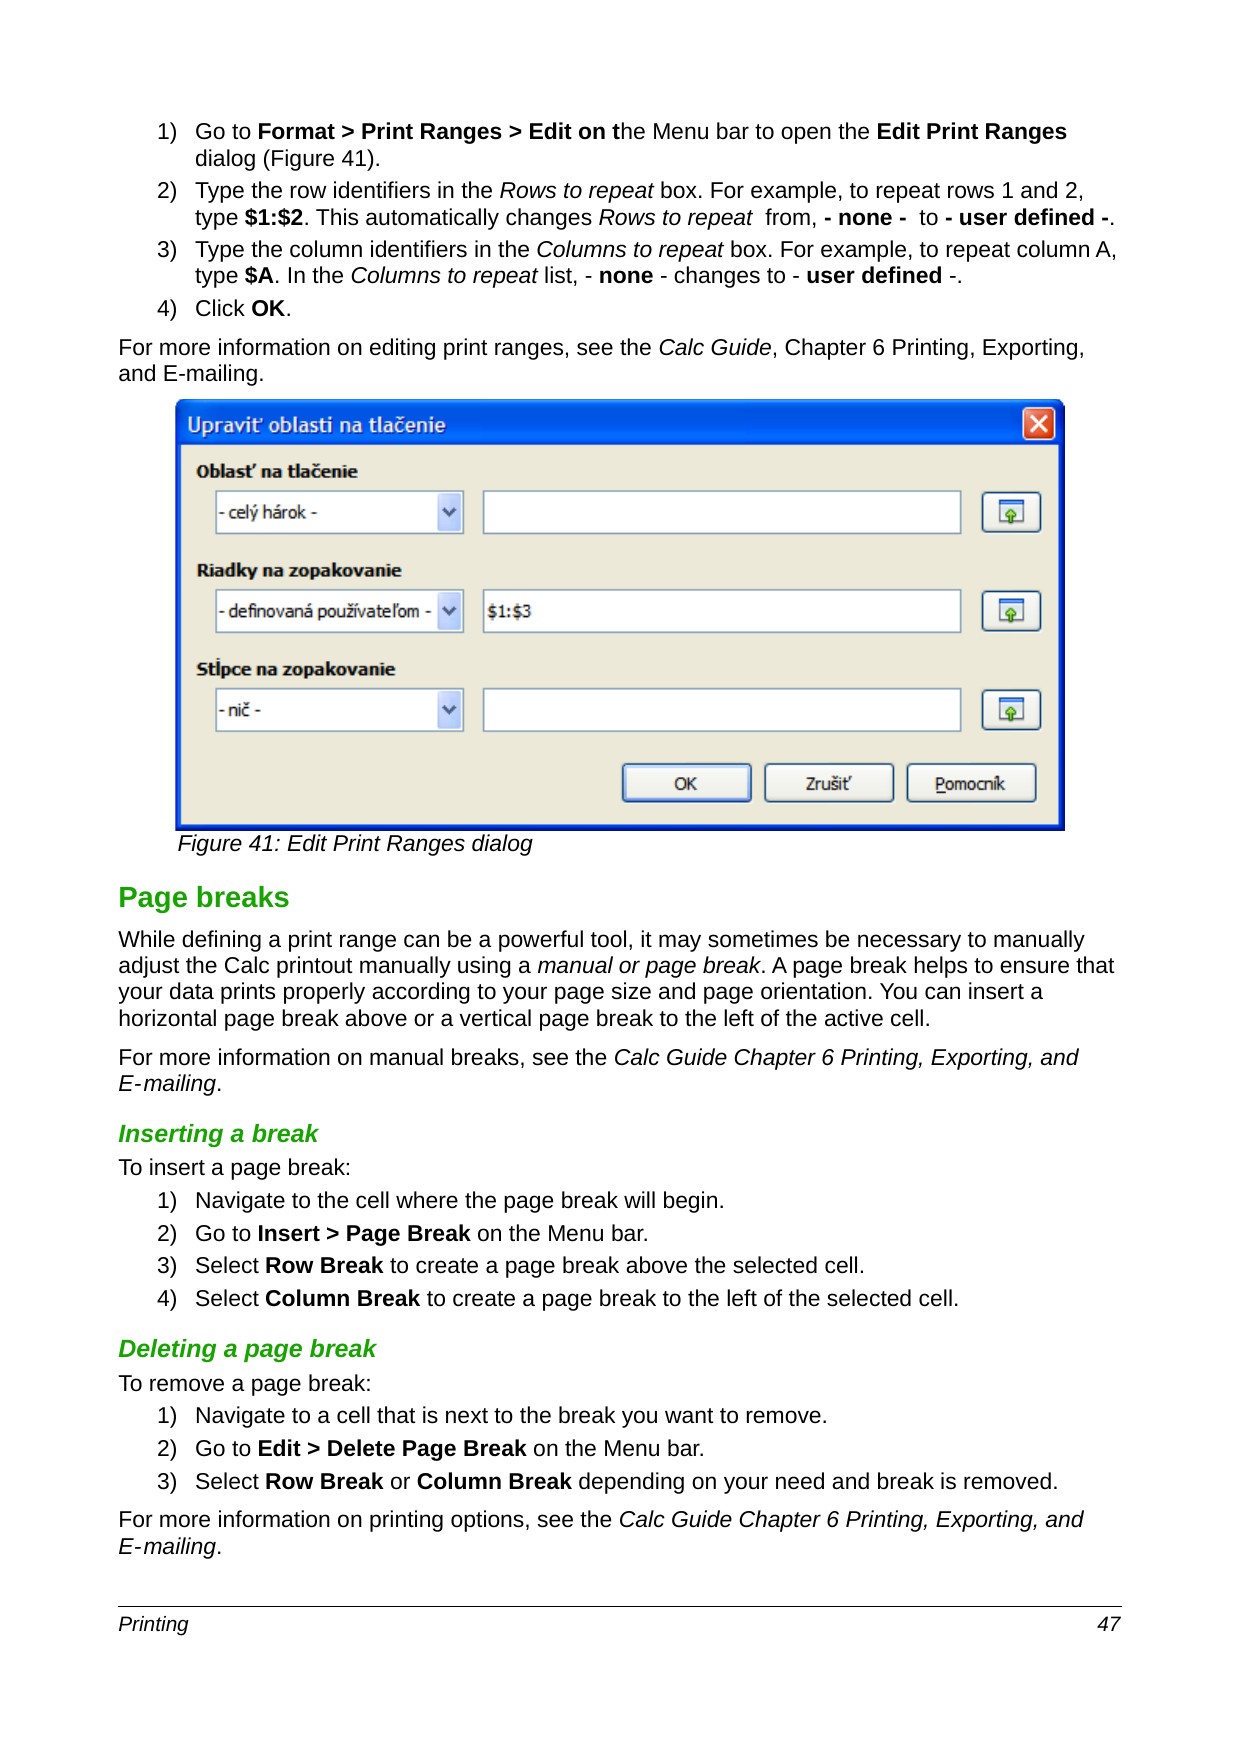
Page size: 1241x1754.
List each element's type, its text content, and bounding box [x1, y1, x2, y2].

text While defining a print range can be a powerful tool, it may sometimes be necessary to manually adjust the Calc printout manually using a manual or page break. A page break helps to ensure that your data prints properly according to your page size and page orientation. You can insert a horizontal page break above or a vertical page break to the left of the active cell. [118, 926, 1122, 1031]
text Figure 41: Edit Print Ranges dialog [177, 831, 1063, 857]
list To insert a page break: [118, 1154, 1122, 1181]
text For more information on printing options, see the Calc Guide Chapter 6 Printing, Exporting, and E‑mailing. [118, 1506, 1122, 1559]
list Navigate to a cell that is next to the break you want to remove. [177, 1402, 1122, 1429]
list Type the column identifiers in the Columns to repeat box. For example, to repeat column A, type $A. In the Columns to repeat list, - none - changes to - user defined -. [177, 236, 1122, 289]
list Type the row identifiers in the Rows to repeat box. For example, to repeat rows 1 and 2, type $1:$2. This automatically changes Rows to repeat from, - none - to - user defined -. [177, 177, 1122, 230]
list Go to Edit > Delete Page Break on the Menu bar. [177, 1435, 1122, 1461]
subtitle Deleting a page break [118, 1334, 1122, 1363]
text For more information on manual breaks, see the Calc Guide Chapter 6 Printing, Exporting, and E‑mailing. [118, 1043, 1122, 1096]
list Select Column Break to create a page break to the left of the selected cell. [177, 1285, 1122, 1311]
list Go to Format > Print Ranges > Edit on the Menu bar to open the Edit Print Ranges dialog (Figure 41). [177, 118, 1122, 171]
list Navigate to the cell where the page break will begin. [177, 1187, 1122, 1213]
list Click OK. [177, 295, 1122, 321]
list Select Row Break to create a page break above the selected cell. [177, 1252, 1122, 1279]
subtitle Inserting a break [118, 1119, 1122, 1148]
picture [175, 399, 1065, 831]
text For more information on editing print ranges, see the Calc Guide, Chapter 6 Printing, Exporting, and E‑mailing. [118, 334, 1122, 387]
subtitle Page breaks [118, 879, 1122, 913]
list Select Row Break or Column Break depending on your need and break is removed. [177, 1468, 1122, 1494]
list Go to Insert > Page Break on the Menu bar. [177, 1220, 1122, 1246]
list To remove a page break: [118, 1369, 1122, 1396]
